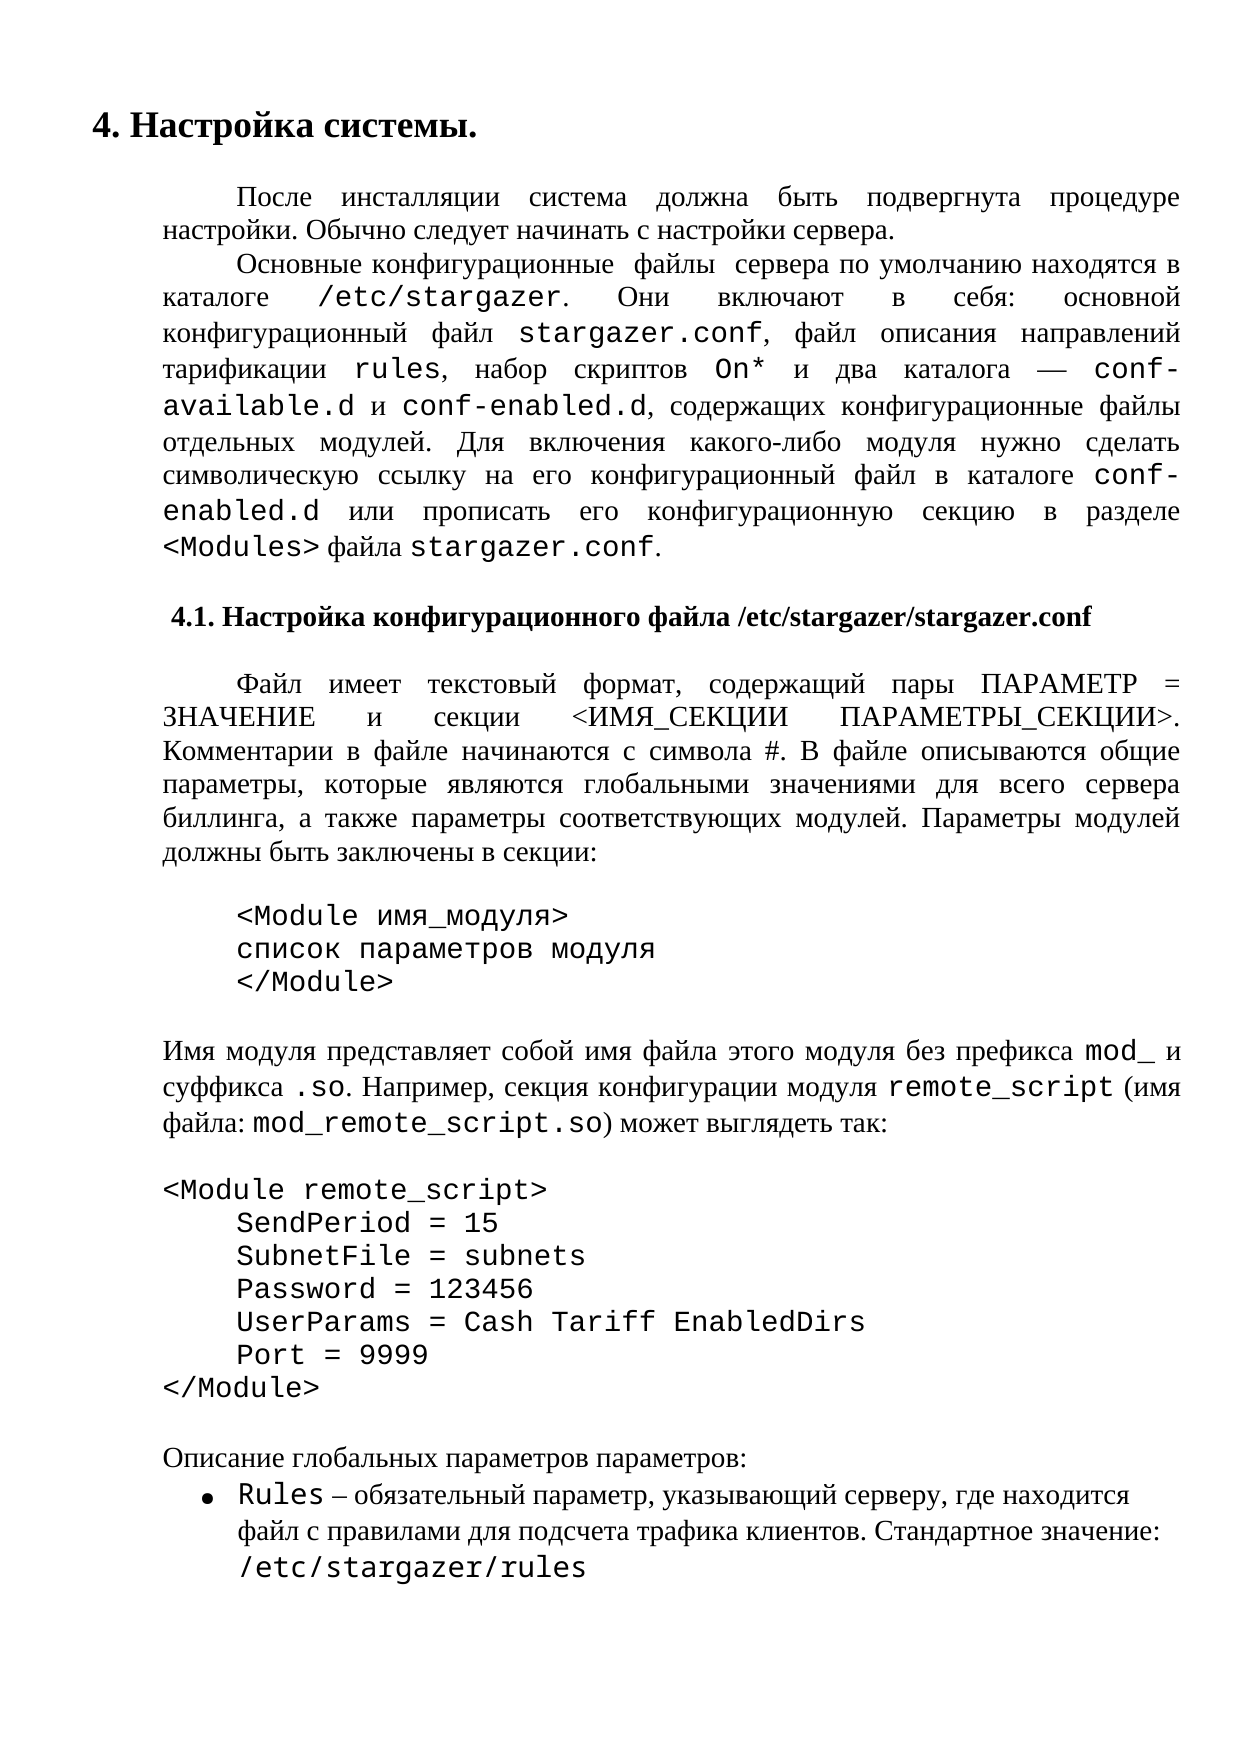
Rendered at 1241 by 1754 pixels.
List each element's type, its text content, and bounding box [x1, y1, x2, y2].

text <Module имя_модуля> [162, 901, 1181, 934]
text </Module> [162, 1373, 1181, 1406]
text Password = 123456 [162, 1274, 1181, 1307]
text Port = 9999 [162, 1340, 1181, 1373]
list Настройка системы. [0, 102, 1181, 145]
text Основные конфигурационные файлы сервера по умолчанию находятся в каталоге /etc/stargazer. Они включают в себя: основной конфигурационный файл stargazer.conf, файл описания направлений тарификации rules, набор скриптов On* и два каталога — conf-available.d и conf-enabled.d, содержащих конфигурационные файлы отдельных модулей. Для включения какого-либо модуля нужно сделать символическую ссылку на его конфигурационный файл в каталоге conf-enabled.d или прописать его конфигурационную секцию в разделе <Modules> файла stargazer.conf. [162, 246, 1181, 565]
text список параметров модуля [162, 934, 1181, 967]
text UserParams = Cash Tariff EnabledDirs [162, 1307, 1181, 1340]
text </Module> [162, 967, 1181, 1000]
text Имя модуля представляет собой имя файла этого модуля без префикса mod_ и суффикса .so. Например, секция конфигурации модуля remote_script (имя файла: mod_remote_script.so) может выглядеть так: [162, 1033, 1181, 1141]
text <Module remote_script> [162, 1175, 1181, 1208]
text Описание глобальных параметров параметров: [15, 1440, 1181, 1473]
text SubnetFile = subnets [162, 1241, 1181, 1274]
list Rules – обязательный параметр, указывающий серверу, где находится файл с правилами для подсчета трафика клиентов. Стандартное значение: /etc/stargazer/rules [200, 1473, 1181, 1586]
text SendPeriod = 15 [162, 1208, 1181, 1241]
list Настройка конфигурационного файла /etc/stargazer/stargazer.conf [163, 599, 1181, 632]
text Файл имеет текстовый формат, содержащий пары ПАРАМЕТР = ЗНАЧЕНИЕ и секции <ИМЯ_СЕКЦИИ ПАРАМЕТРЫ_СЕКЦИИ>. Комментарии в файле начинаются с символа #. В файле описываются общие параметры, которые являются глобальными значениями для всего сервера биллинга, а также параметры соответствующих модулей. Параметры модулей должны быть заключены в секции: [162, 666, 1181, 867]
text После инсталляции система должна быть подвергнута процедуре настройки. Обычно следует начинать с настройки сервера. [162, 179, 1181, 246]
